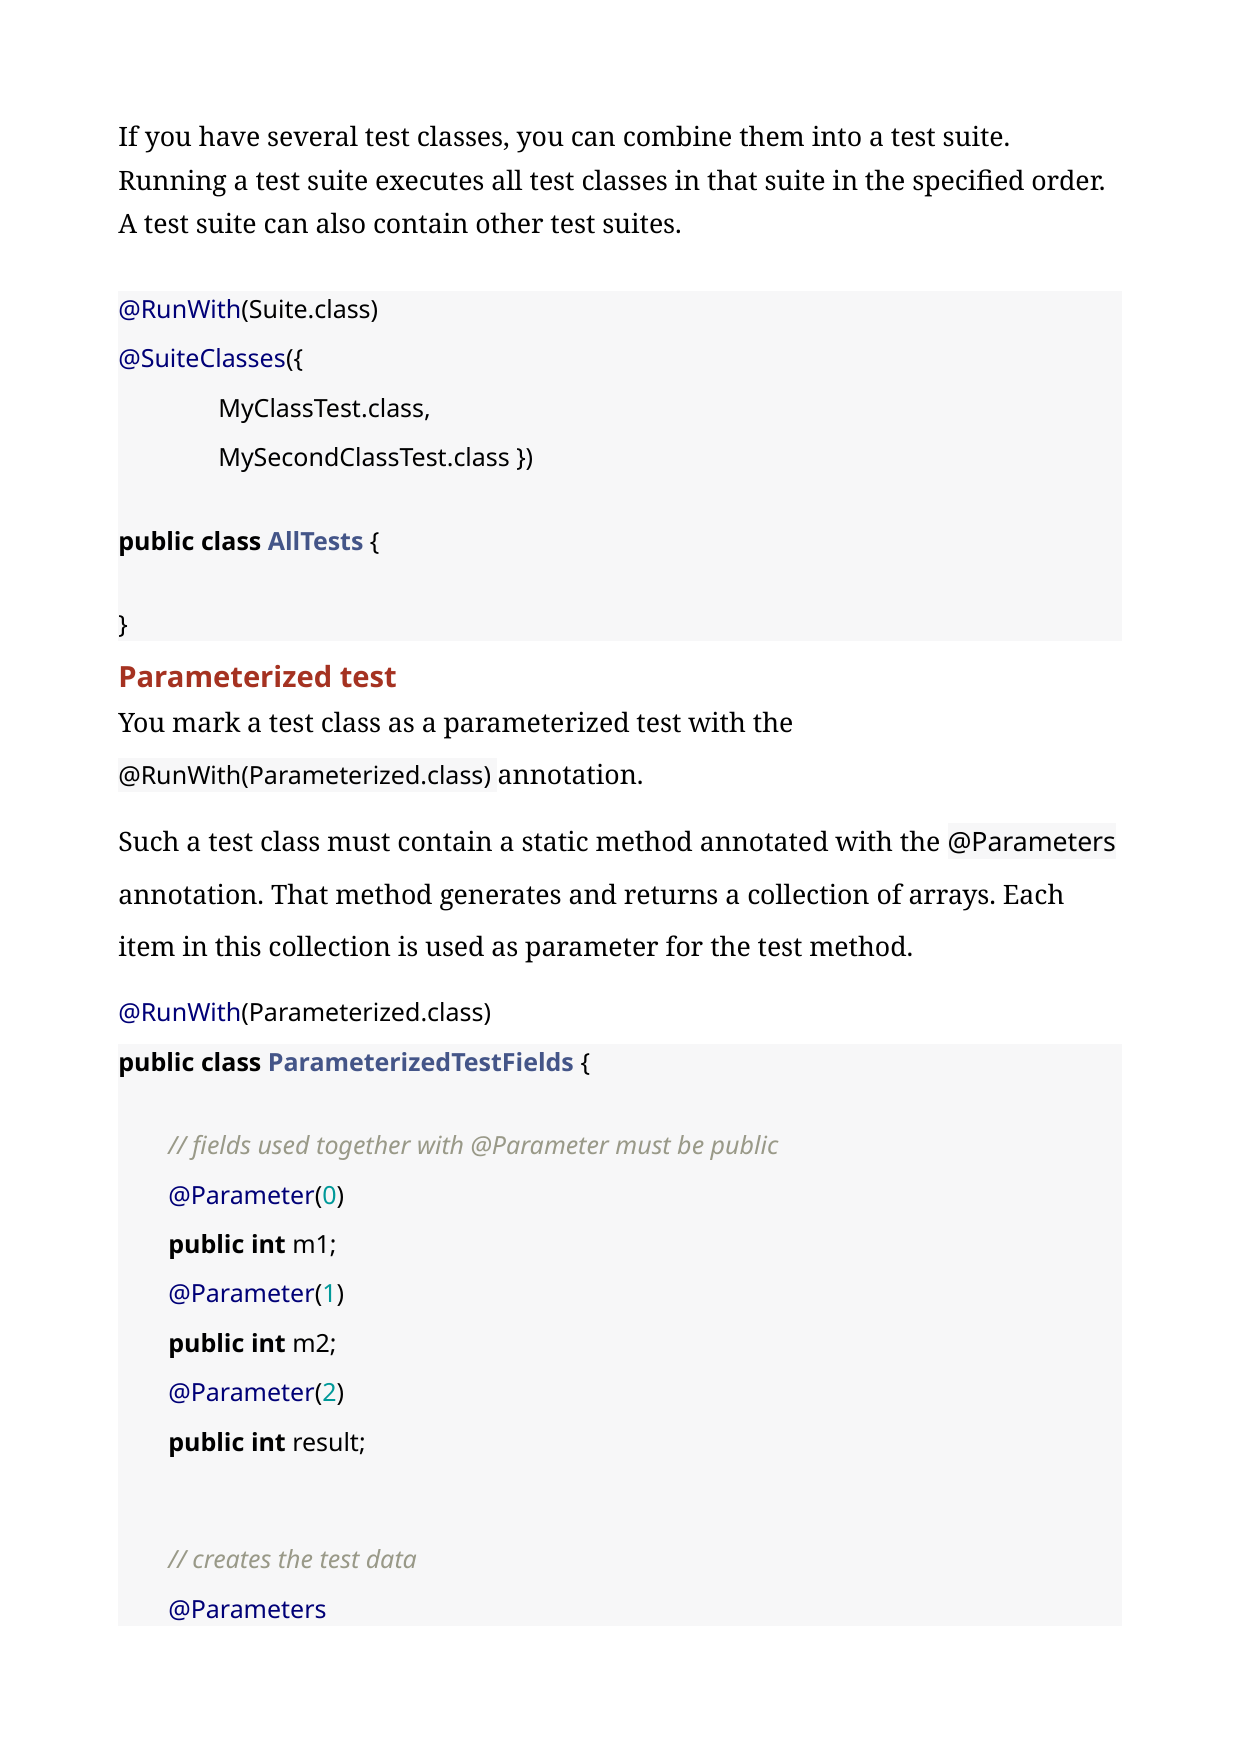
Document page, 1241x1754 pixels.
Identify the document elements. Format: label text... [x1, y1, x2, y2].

text MyClassTest.class, [118, 390, 1122, 424]
text public int result; [118, 1424, 1122, 1458]
text // fields used together with @Parameter must be public [118, 1128, 1122, 1162]
text @Parameters [118, 1592, 1122, 1626]
text Such a test class must contain a static method annotated with the @Parameters annotation. That method generates and returns a collection of arrays. Each item in this collection is used as parameter for the test method. [118, 823, 1122, 964]
text public class ParameterizedTestFields { [118, 1044, 1122, 1078]
text MySecondClassTest.class }) [118, 439, 1122, 474]
text @Parameter(2) [118, 1375, 1122, 1409]
subtitle Parameterized test [118, 656, 1122, 696]
text @RunWith(Suite.class) [118, 291, 1122, 326]
text @Parameter(0) [118, 1177, 1122, 1211]
text You mark a test class as a parameterized test with the @RunWith(Parameterized.class) annotation. [118, 704, 1122, 792]
text @Parameter(1) [118, 1276, 1122, 1310]
text @SuiteClasses({ [118, 341, 1122, 375]
text // creates the test data [118, 1542, 1122, 1576]
text public int m2; [118, 1326, 1122, 1359]
text @RunWith(Parameterized.class) [118, 995, 1122, 1029]
text public int m1; [118, 1227, 1122, 1261]
text public class AllTests { [118, 523, 1122, 557]
text } [118, 607, 1122, 641]
text If you have several test classes, you can combine them into a test suite. Running a test suite executes all test classes in that suite in the specified order. A test suite can also contain other test suites. [118, 118, 1122, 241]
